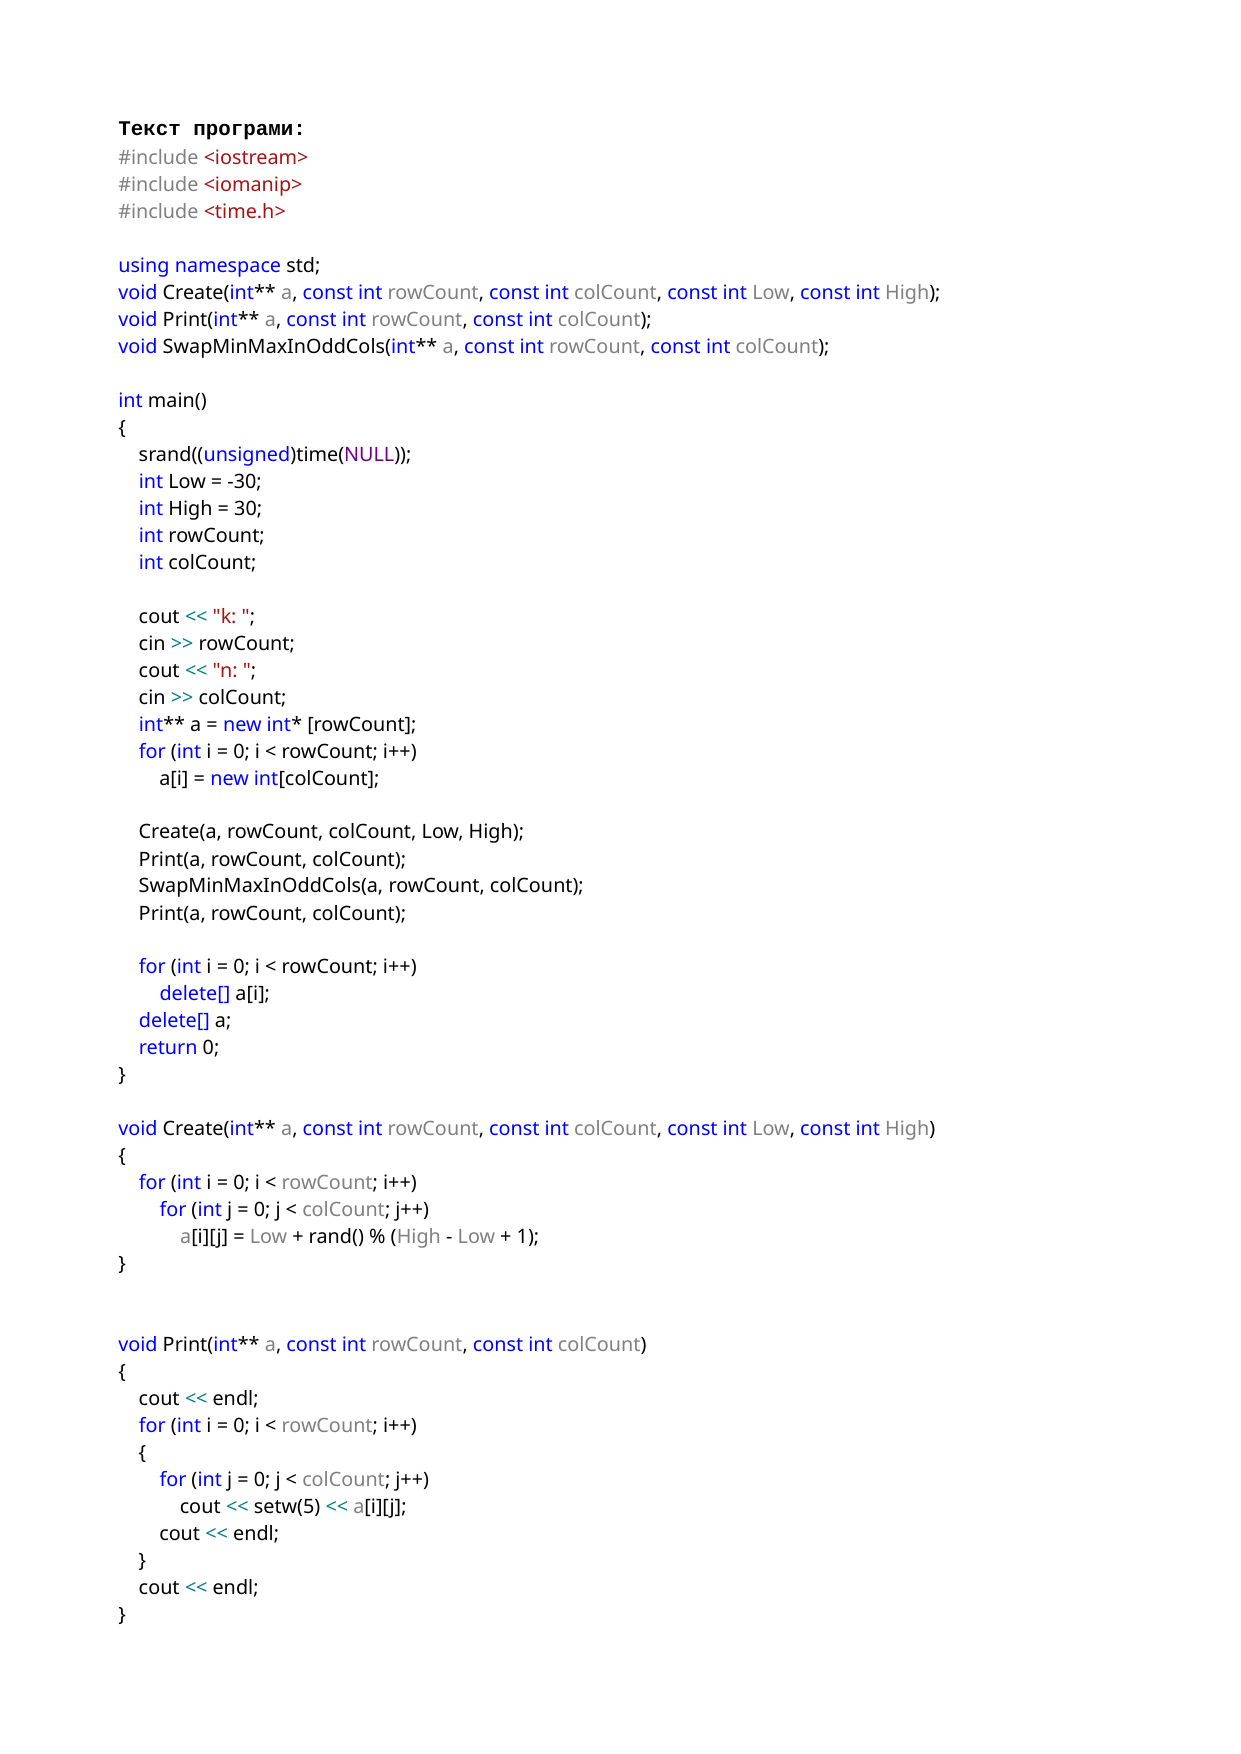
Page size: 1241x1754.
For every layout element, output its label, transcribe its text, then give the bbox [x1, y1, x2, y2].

text Print(a, rowCount, colCount); [118, 899, 1122, 926]
text SwapMinMaxInOddCols(a, rowCount, colCount); [118, 872, 1122, 899]
text void Create(int** a, const int rowCount, const int colCount, const int Low, const int High) [118, 1114, 1122, 1142]
text a[i] = new int[colCount]; [118, 764, 1122, 791]
text Текст програми: [118, 118, 1122, 142]
text Print(a, rowCount, colCount); [118, 845, 1122, 872]
text #include <iomanip> [118, 170, 1122, 197]
text cout << "n: "; [118, 656, 1122, 683]
text { [118, 1142, 1122, 1168]
text cout << setw(5) << a[i][j]; [118, 1492, 1122, 1519]
text cout << endl; [118, 1573, 1122, 1600]
text void SwapMinMaxInOddCols(int** a, const int rowCount, const int colCount); [118, 332, 1122, 359]
text void Print(int** a, const int rowCount, const int colCount); [118, 305, 1122, 332]
text void Print(int** a, const int rowCount, const int colCount) [118, 1330, 1122, 1357]
text cout << "k: "; [118, 602, 1122, 629]
text } [118, 1249, 1122, 1276]
text a[i][j] = Low + rand() % (High - Low + 1); [118, 1222, 1122, 1249]
text for (int j = 0; j < colCount; j++) [118, 1196, 1122, 1222]
text delete[] a[i]; [118, 980, 1122, 1007]
text #include <iostream> [118, 143, 1122, 170]
text cin >> colCount; [118, 683, 1122, 710]
text #include <time.h> [118, 197, 1122, 224]
text { [118, 1438, 1122, 1465]
text for (int i = 0; i < rowCount; i++) [118, 1168, 1122, 1196]
text for (int i = 0; i < rowCount; i++) [118, 1411, 1122, 1438]
text void Create(int** a, const int rowCount, const int colCount, const int Low, const int High); [118, 278, 1122, 305]
text int colCount; [118, 548, 1122, 575]
text { [118, 1357, 1122, 1384]
text cin >> rowCount; [118, 629, 1122, 656]
text } [118, 1600, 1122, 1627]
text int** a = new int* [rowCount]; [118, 710, 1122, 737]
text { [118, 413, 1122, 440]
text } [118, 1546, 1122, 1573]
text int High = 30; [118, 494, 1122, 521]
text } [118, 1061, 1122, 1088]
text return 0; [118, 1034, 1122, 1061]
text cout << endl; [118, 1519, 1122, 1546]
text for (int i = 0; i < rowCount; i++) [118, 953, 1122, 980]
text cout << endl; [118, 1384, 1122, 1411]
text int main() [118, 386, 1122, 413]
text int Low = -30; [118, 467, 1122, 494]
text int rowCount; [118, 521, 1122, 548]
text srand((unsigned)time(NULL)); [118, 440, 1122, 467]
text for (int i = 0; i < rowCount; i++) [118, 737, 1122, 764]
text delete[] a; [118, 1007, 1122, 1034]
text for (int j = 0; j < colCount; j++) [118, 1465, 1122, 1492]
text Create(a, rowCount, colCount, Low, High); [118, 818, 1122, 845]
text using namespace std; [118, 251, 1122, 278]
